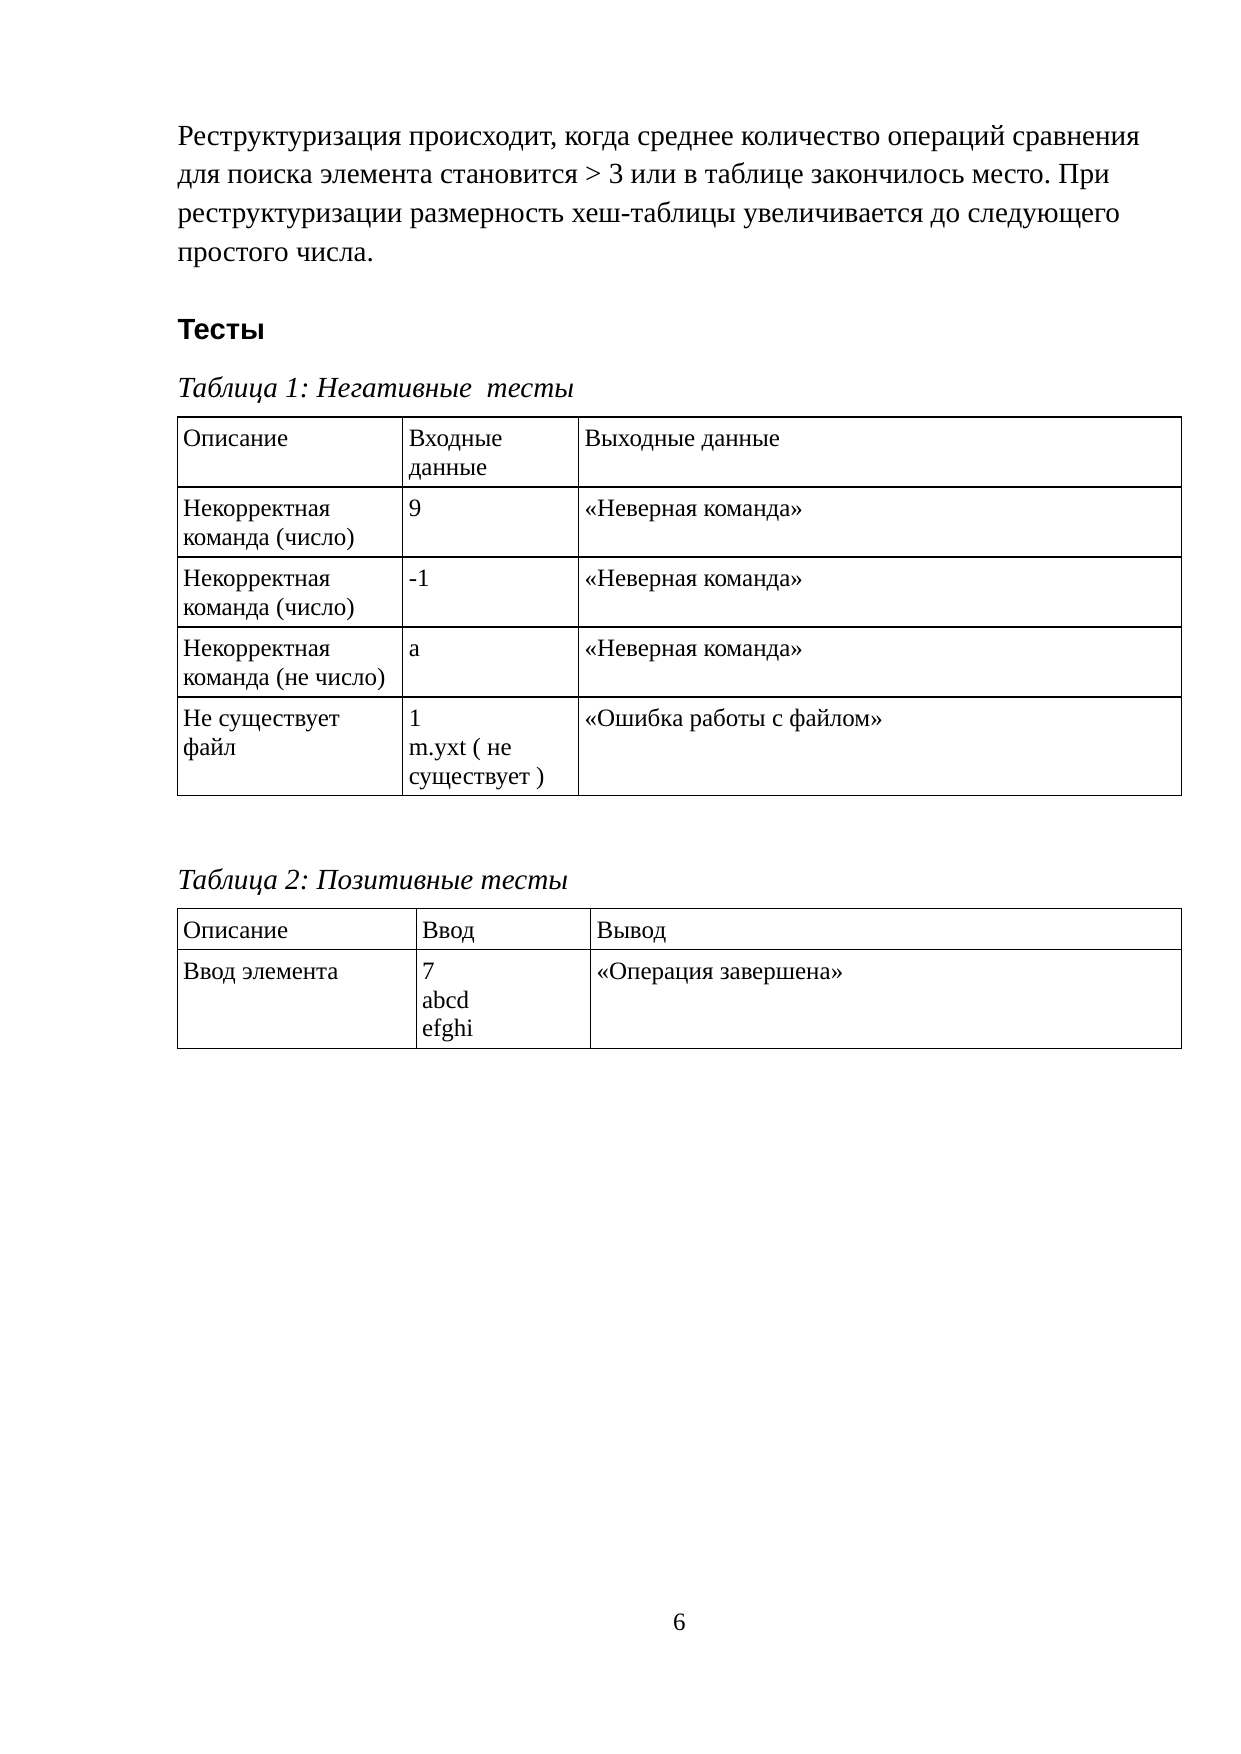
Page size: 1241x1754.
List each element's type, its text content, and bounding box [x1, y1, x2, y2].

text Таблица 1: Негативные тесты [177, 370, 1181, 404]
table_cell «Ошибка работы с файлом» [579, 698, 1181, 795]
text Таблица 2: Позитивные тесты [177, 862, 1181, 895]
table_header Входные данные [403, 418, 578, 486]
table_cell Некорректная команда (не число) [178, 628, 402, 696]
text Реструктуризация происходит, когда среднее количество операций сравнения для поиска элемента становится > 3 или в таблице закончилось место. При реструктуризации размерность хеш-таблицы увеличивается до следующего простого числа. [177, 118, 1181, 267]
table_cell 1 m.yxt ( не существует ) [403, 698, 578, 795]
table_cell Некорректная команда (число) [178, 558, 402, 626]
table_cell Некорректная команда (число) [178, 488, 402, 556]
subtitle Тесты [177, 312, 1181, 345]
table_cell «Операция завершена» [591, 950, 1181, 1048]
table_cell a [403, 628, 578, 696]
table_cell Ввод элемента [178, 950, 416, 1048]
table_cell «Неверная команда» [579, 558, 1181, 626]
table_header Вывод [591, 909, 1181, 949]
table_header Выходные данные [579, 418, 1181, 486]
table_cell «Неверная команда» [579, 628, 1181, 696]
table_header Ввод [417, 909, 590, 949]
table_cell Не существует файл [178, 698, 402, 795]
table_header Описание [178, 909, 416, 949]
table_header Описание [178, 418, 402, 486]
table_cell 7 abcd efghi [417, 950, 590, 1048]
table_cell «Неверная команда» [579, 488, 1181, 556]
table_cell -1 [403, 558, 578, 626]
table_cell 9 [403, 488, 578, 556]
